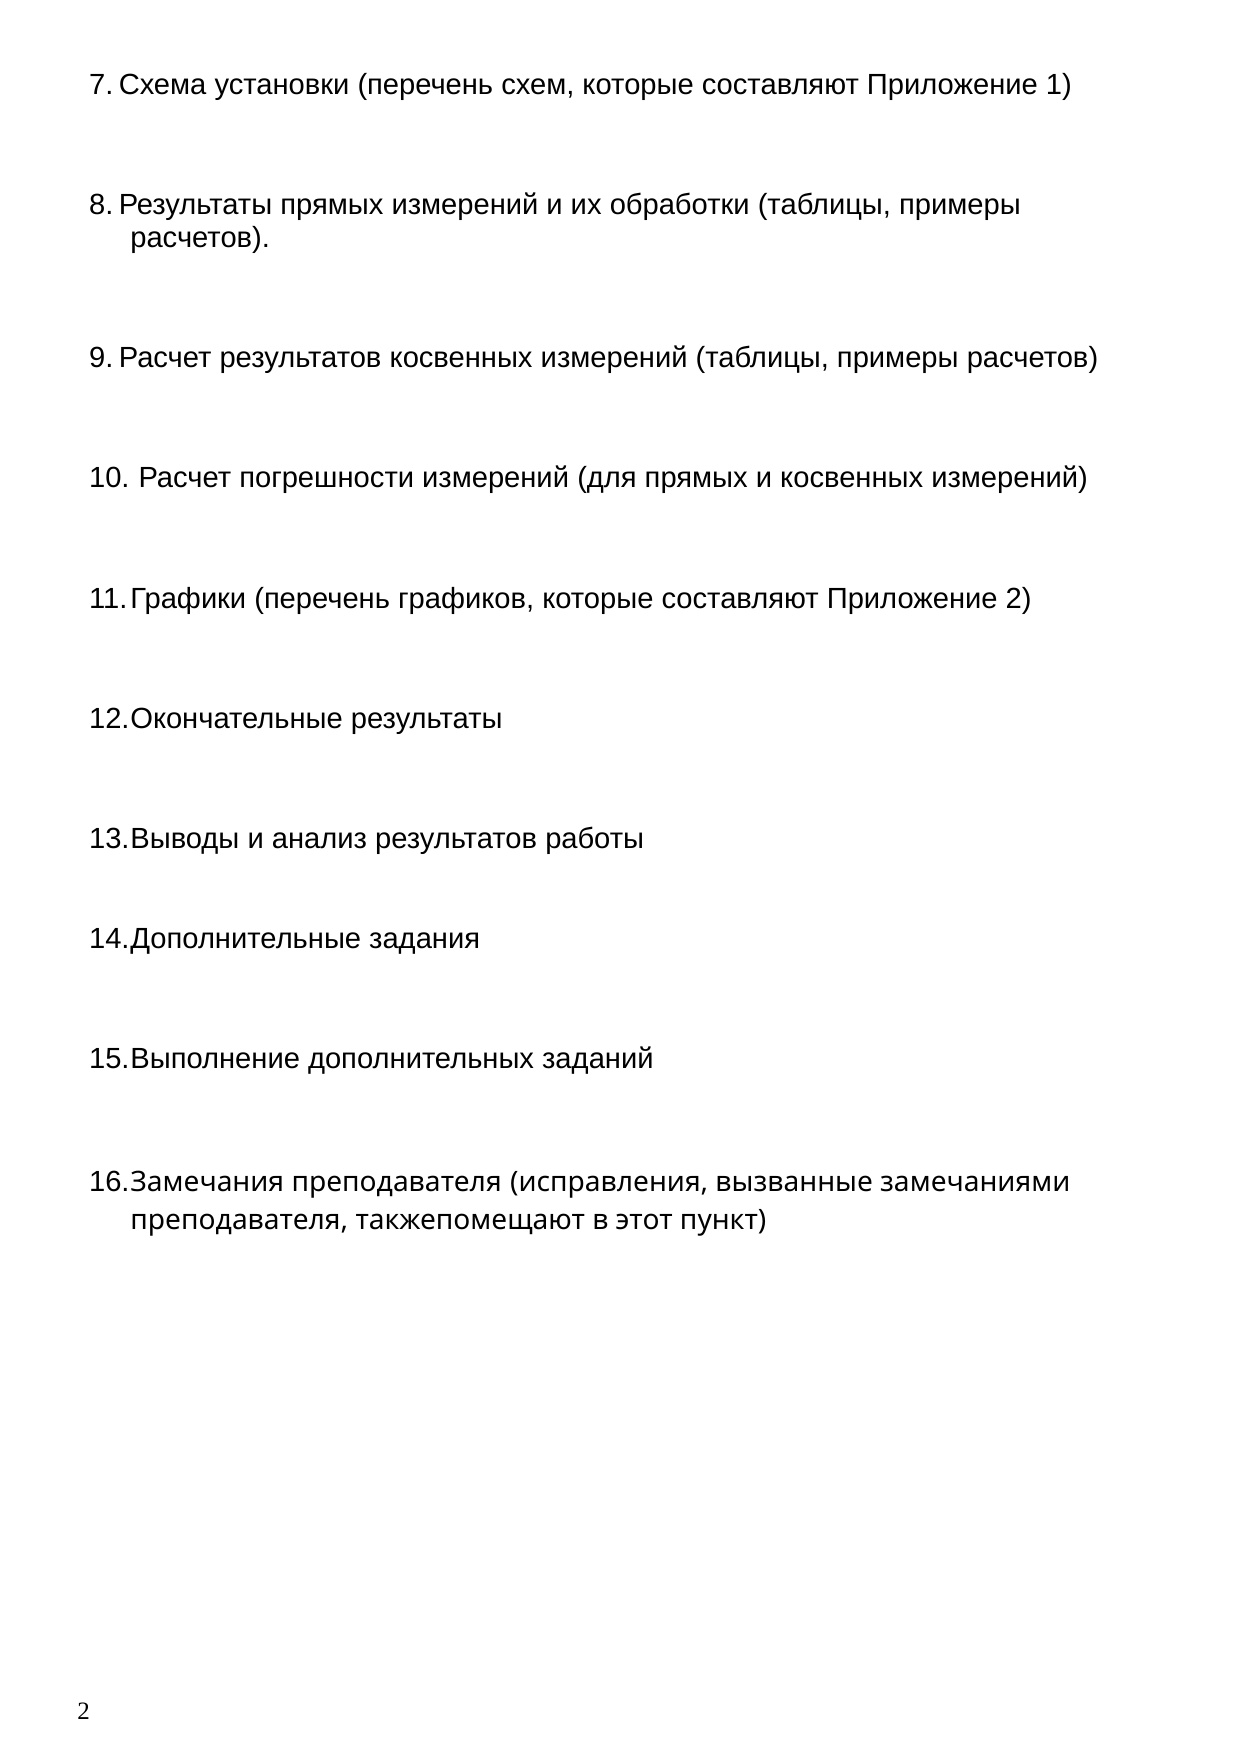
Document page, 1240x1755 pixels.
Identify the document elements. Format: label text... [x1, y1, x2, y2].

list Расчет результатов косвенных измерений (таблицы, примеры расчетов) [89, 340, 1169, 374]
list Результаты прямых измерений и их обработки (таблицы, примеры расчетов). [89, 187, 1169, 254]
list Выводы и анализ результатов работы [89, 821, 1169, 854]
list Замечания преподавателя (исправления, вызванные замечаниями преподавателя, такжепомещают в этот пункт) [89, 1161, 1169, 1237]
list Схема установки (перечень схем, которые составляют Приложение 1) [89, 67, 1169, 100]
list Расчет погрешности измерений (для прямых и косвенных измерений) [89, 461, 1169, 494]
list Окончательные результаты [89, 701, 1169, 734]
list Выполнение дополнительных заданий [89, 1041, 1169, 1074]
list Дополнительные задания [89, 921, 1169, 954]
list Графики (перечень графиков, которые составляют Приложение 2) [89, 581, 1169, 614]
